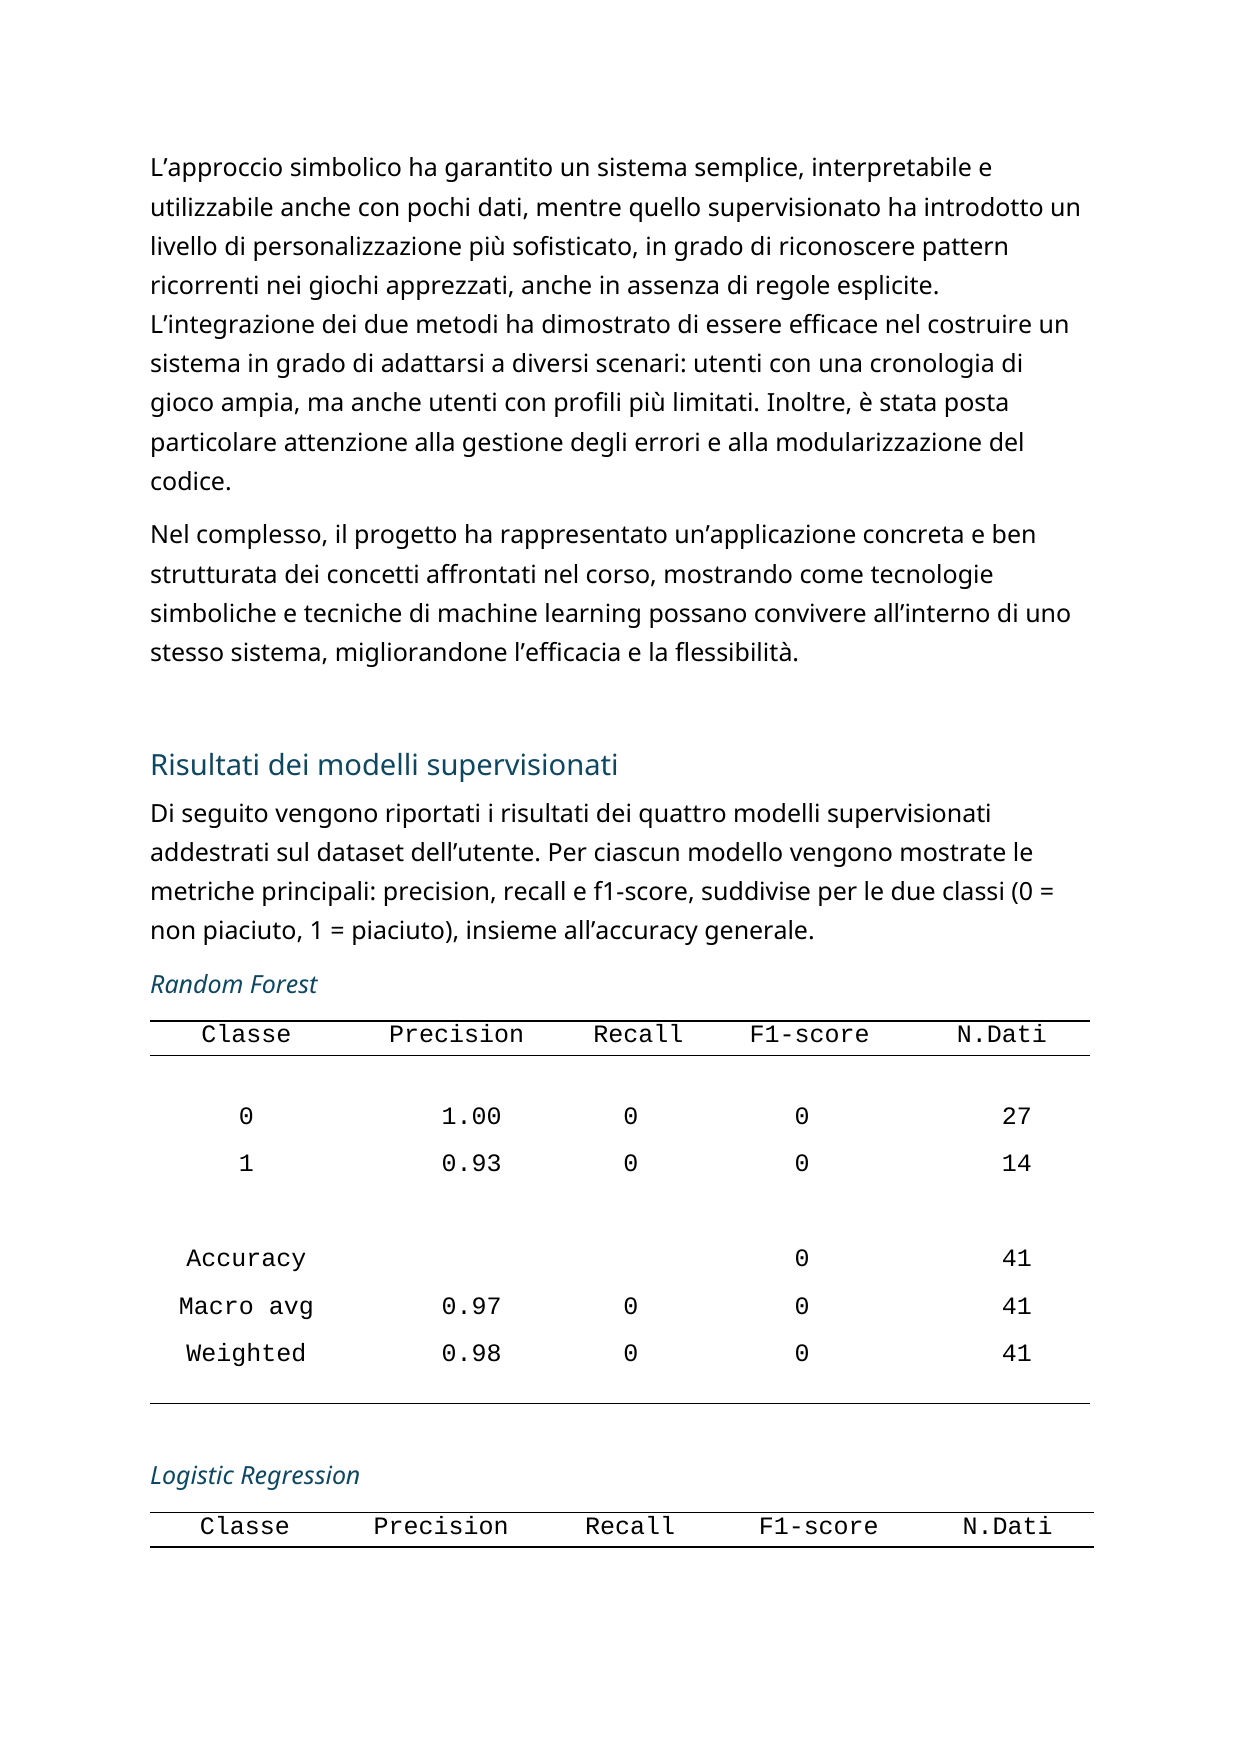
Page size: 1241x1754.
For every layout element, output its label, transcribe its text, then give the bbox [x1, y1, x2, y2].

table_cell 0 [706, 1341, 898, 1403]
table_cell [898, 1056, 1090, 1104]
table_cell 41 [898, 1341, 1090, 1403]
table_cell 41 [898, 1246, 1090, 1293]
table_cell [528, 1548, 717, 1595]
table_header Precision [339, 1513, 528, 1546]
table_cell 0 [555, 1341, 706, 1403]
table_header N.Dati [898, 1022, 1090, 1054]
table_cell 41 [898, 1294, 1090, 1341]
table_cell 0 [555, 1294, 706, 1341]
table_cell [905, 1548, 1094, 1595]
table_cell 0 [706, 1294, 898, 1341]
table_header Classe [150, 1513, 339, 1546]
table_header Recall [555, 1022, 706, 1054]
table_header Classe [150, 1022, 342, 1054]
table_cell [342, 1056, 555, 1104]
table_cell 0.98 [342, 1341, 555, 1403]
table_cell [555, 1198, 706, 1246]
table_cell 1.00 [342, 1104, 555, 1151]
table_cell 0.93 [342, 1151, 555, 1198]
table_cell [717, 1548, 905, 1595]
text Nel complesso, il progetto ha rappresentato un’applicazione concreta e ben strutturata dei concetti affrontati nel corso, mostrando come tecnologie simboliche e tecniche di machine learning possano convivere all’interno di uno stesso sistema, migliorandone l’efficacia e la flessibilità. [150, 517, 1090, 669]
subtitle Risultati dei modelli supervisionati [150, 744, 1090, 784]
table_cell 0 [706, 1246, 898, 1293]
table_cell Macro avg [150, 1294, 342, 1341]
table_cell 0 [706, 1151, 898, 1198]
text L’approccio simbolico ha garantito un sistema semplice, interpretabile e utilizzabile anche con pochi dati, mentre quello supervisionato ha introdotto un livello di personalizzazione più sofisticato, in grado di riconoscere pattern ricorrenti nei giochi apprezzati, anche in assenza di regole esplicite. L’integrazione dei due metodi ha dimostrato di essere efficace nel costruire un sistema in grado di adattarsi a diversi scenari: utenti con una cronologia di gioco ampia, ma anche utenti con profili più limitati. Inoltre, è stata posta particolare attenzione alla gestione degli errori e alla modularizzazione del codice. [150, 150, 1090, 497]
table_cell [150, 1198, 342, 1246]
table_cell [339, 1548, 528, 1595]
table_header Recall [528, 1513, 717, 1546]
text Di seguito vengono riportati i risultati dei quattro modelli supervisionati addestrati sul dataset dell’utente. Per ciascun modello vengono mostrate le metriche principali: precision, recall e f1-score, suddivise per le due classi (0 = non piaciuto, 1 = piaciuto), insieme all’accuracy generale. [150, 795, 1090, 947]
table_cell [150, 1056, 342, 1104]
table_header F1-score [706, 1022, 898, 1054]
table_header F1-score [717, 1513, 905, 1546]
table_cell 0.97 [342, 1294, 555, 1341]
table_cell 0 [706, 1104, 898, 1151]
subtitle Random Forest [150, 967, 1090, 1001]
table_cell 0 [555, 1104, 706, 1151]
table_cell [342, 1198, 555, 1246]
table_cell [555, 1056, 706, 1104]
table_cell 14 [898, 1151, 1090, 1198]
table_cell [706, 1198, 898, 1246]
table_cell 1 [150, 1151, 342, 1198]
table_cell [555, 1246, 706, 1293]
table_cell Accuracy [150, 1246, 342, 1293]
table_cell [342, 1246, 555, 1293]
subtitle Logistic Regression [150, 1458, 1090, 1492]
table_cell [706, 1056, 898, 1104]
table_header N.Dati [905, 1513, 1094, 1546]
table_cell 0 [150, 1104, 342, 1151]
table_cell Weighted [150, 1341, 342, 1403]
table_cell 27 [898, 1104, 1090, 1151]
table_cell [898, 1198, 1090, 1246]
table_header Precision [342, 1022, 555, 1054]
table_cell [150, 1548, 339, 1595]
table_cell 0 [555, 1151, 706, 1198]
